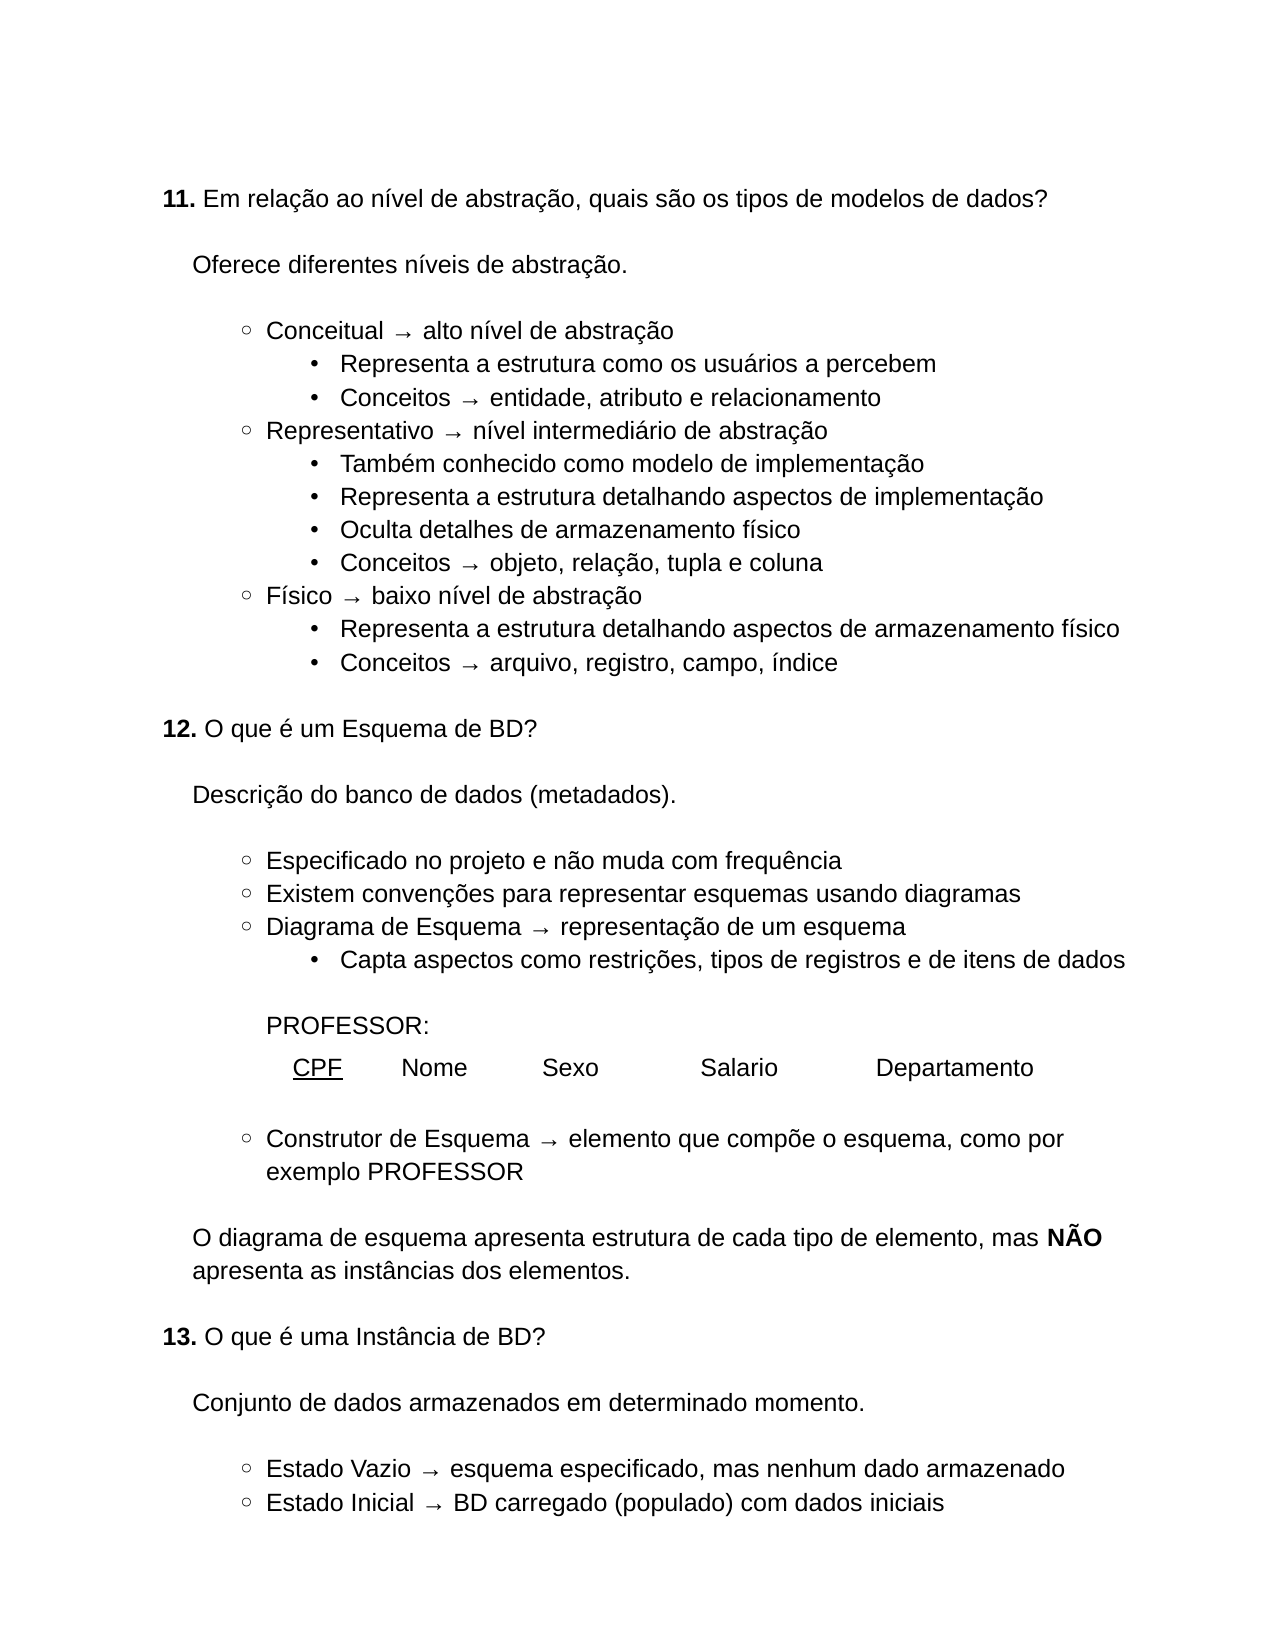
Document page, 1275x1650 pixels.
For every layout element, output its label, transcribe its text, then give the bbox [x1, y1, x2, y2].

list Diagrama de Esquema → representação de um esquema [236, 912, 1157, 941]
table_header Sexo [505, 1044, 636, 1091]
table_header Nome [364, 1044, 505, 1091]
list Conjunto de dados armazenados em determinado momento. [162, 1355, 1157, 1450]
list Capta aspectos como restrições, tipos de registros e de itens de dados [310, 945, 1157, 1007]
table_header Salario [636, 1044, 842, 1091]
list O que é uma Instância de BD? [162, 1322, 1157, 1351]
list Representativo → nível intermediário de abstração [236, 416, 1157, 444]
list Oferece diferentes níveis de abstração. [162, 250, 1157, 312]
list Descrição do banco de dados (metadados). [162, 780, 1157, 808]
list Conceitos → arquivo, registro, campo, índice [310, 647, 1157, 709]
list Especificado no projeto e não muda com frequência [236, 846, 1157, 874]
list Representa a estrutura detalhando aspectos de armazenamento físico [310, 614, 1157, 643]
list Também conhecido como modelo de implementação [310, 449, 1157, 478]
table_header Departamento [842, 1044, 1067, 1091]
list Representa a estrutura como os usuários a percebem [310, 349, 1157, 378]
list Representa a estrutura detalhando aspectos de implementação [310, 482, 1157, 511]
list Oculta detalhes de armazenamento físico [310, 515, 1157, 544]
list Conceitos → objeto, relação, tupla e coluna [310, 548, 1157, 577]
list O que é um Esquema de BD? [162, 714, 1157, 742]
list Conceitual → alto nível de abstração [236, 316, 1157, 345]
list Estado Inicial → BD carregado (populado) com dados iniciais [236, 1488, 1157, 1516]
list Estado Vazio → esquema especificado, mas nenhum dado armazenado [236, 1454, 1157, 1483]
list Construtor de Esquema → elemento que compõe o esquema, como por exemplo PROFESSOR [236, 1124, 1157, 1186]
list Existem convenções para representar esquemas usando diagramas [236, 879, 1157, 908]
list Físico → baixo nível de abstração [236, 581, 1157, 610]
list Conceitos → entidade, atributo e relacionamento [310, 382, 1157, 411]
list O diagrama de esquema apresenta estrutura de cada tipo de elemento, mas NÃO apresenta as instâncias dos elementos. [162, 1223, 1157, 1285]
list Em relação ao nível de abstração, quais são os tipos de modelos de dados? [162, 184, 1157, 246]
text PROFESSOR: [118, 1011, 1157, 1040]
table_header CPF [270, 1044, 364, 1091]
